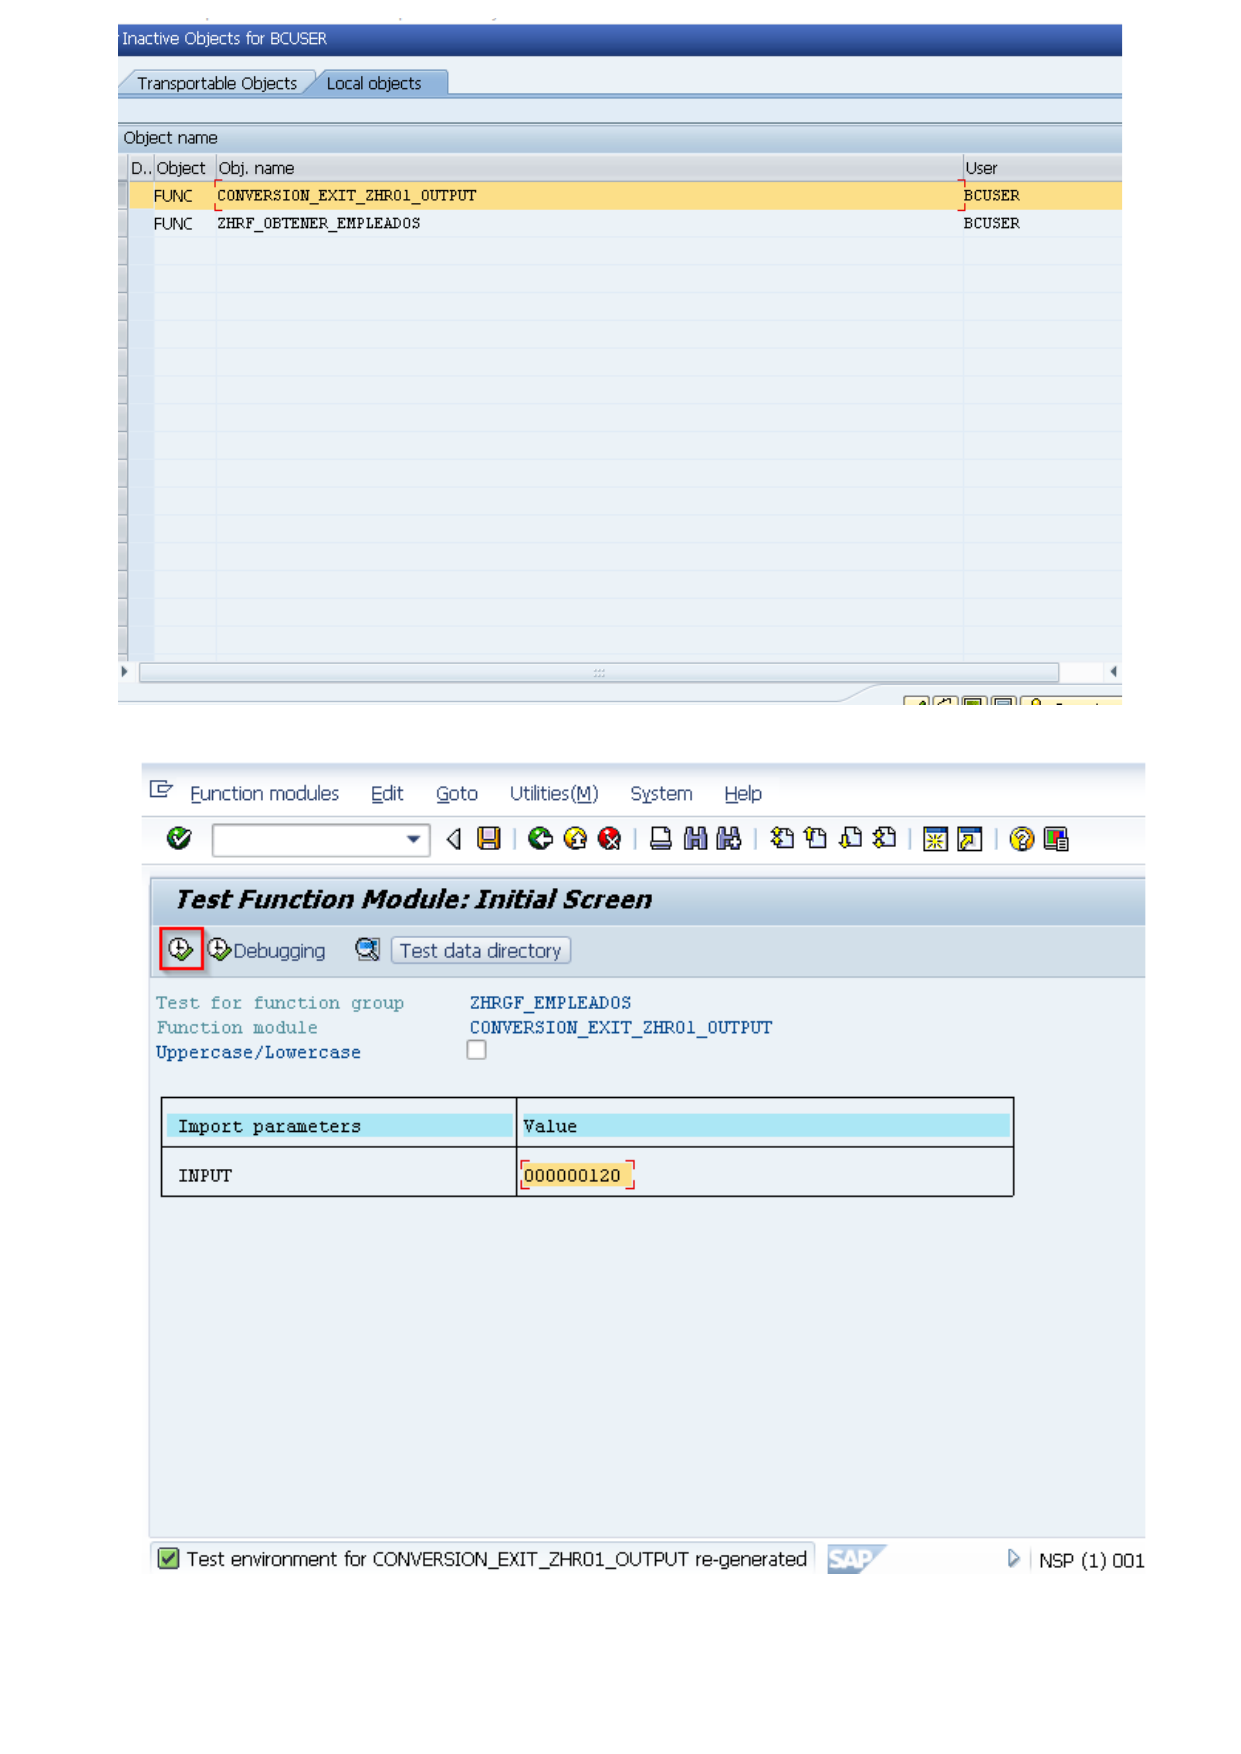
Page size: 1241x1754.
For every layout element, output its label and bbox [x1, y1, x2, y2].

picture [141, 762, 1146, 1574]
picture [118, 18, 1123, 705]
